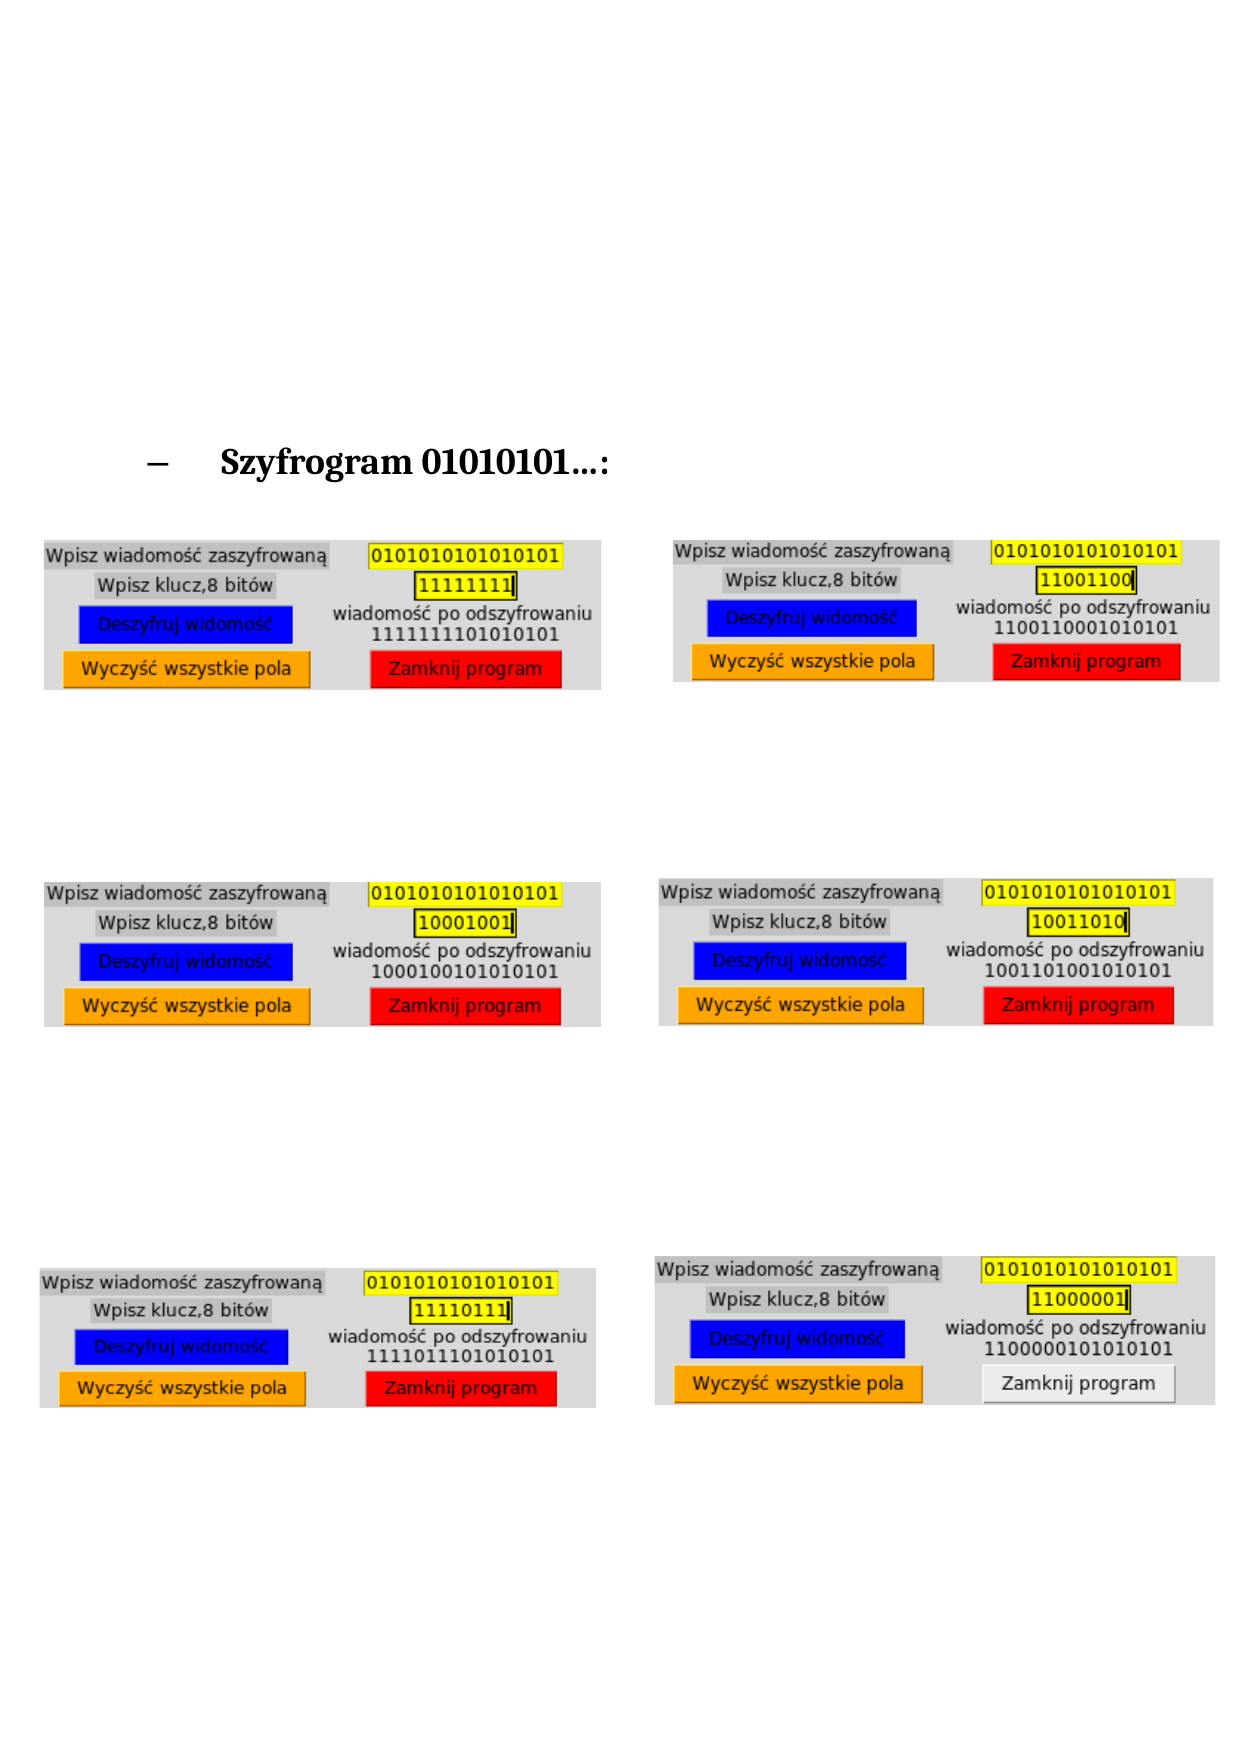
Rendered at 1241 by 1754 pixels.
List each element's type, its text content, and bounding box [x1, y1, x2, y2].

picture [39, 1268, 597, 1408]
picture [43, 540, 602, 690]
picture [654, 1256, 1216, 1405]
picture [44, 882, 601, 1027]
picture [672, 540, 1220, 682]
subtitle Szyfrogram 01010101…: [147, 441, 1101, 484]
picture [658, 878, 1214, 1026]
